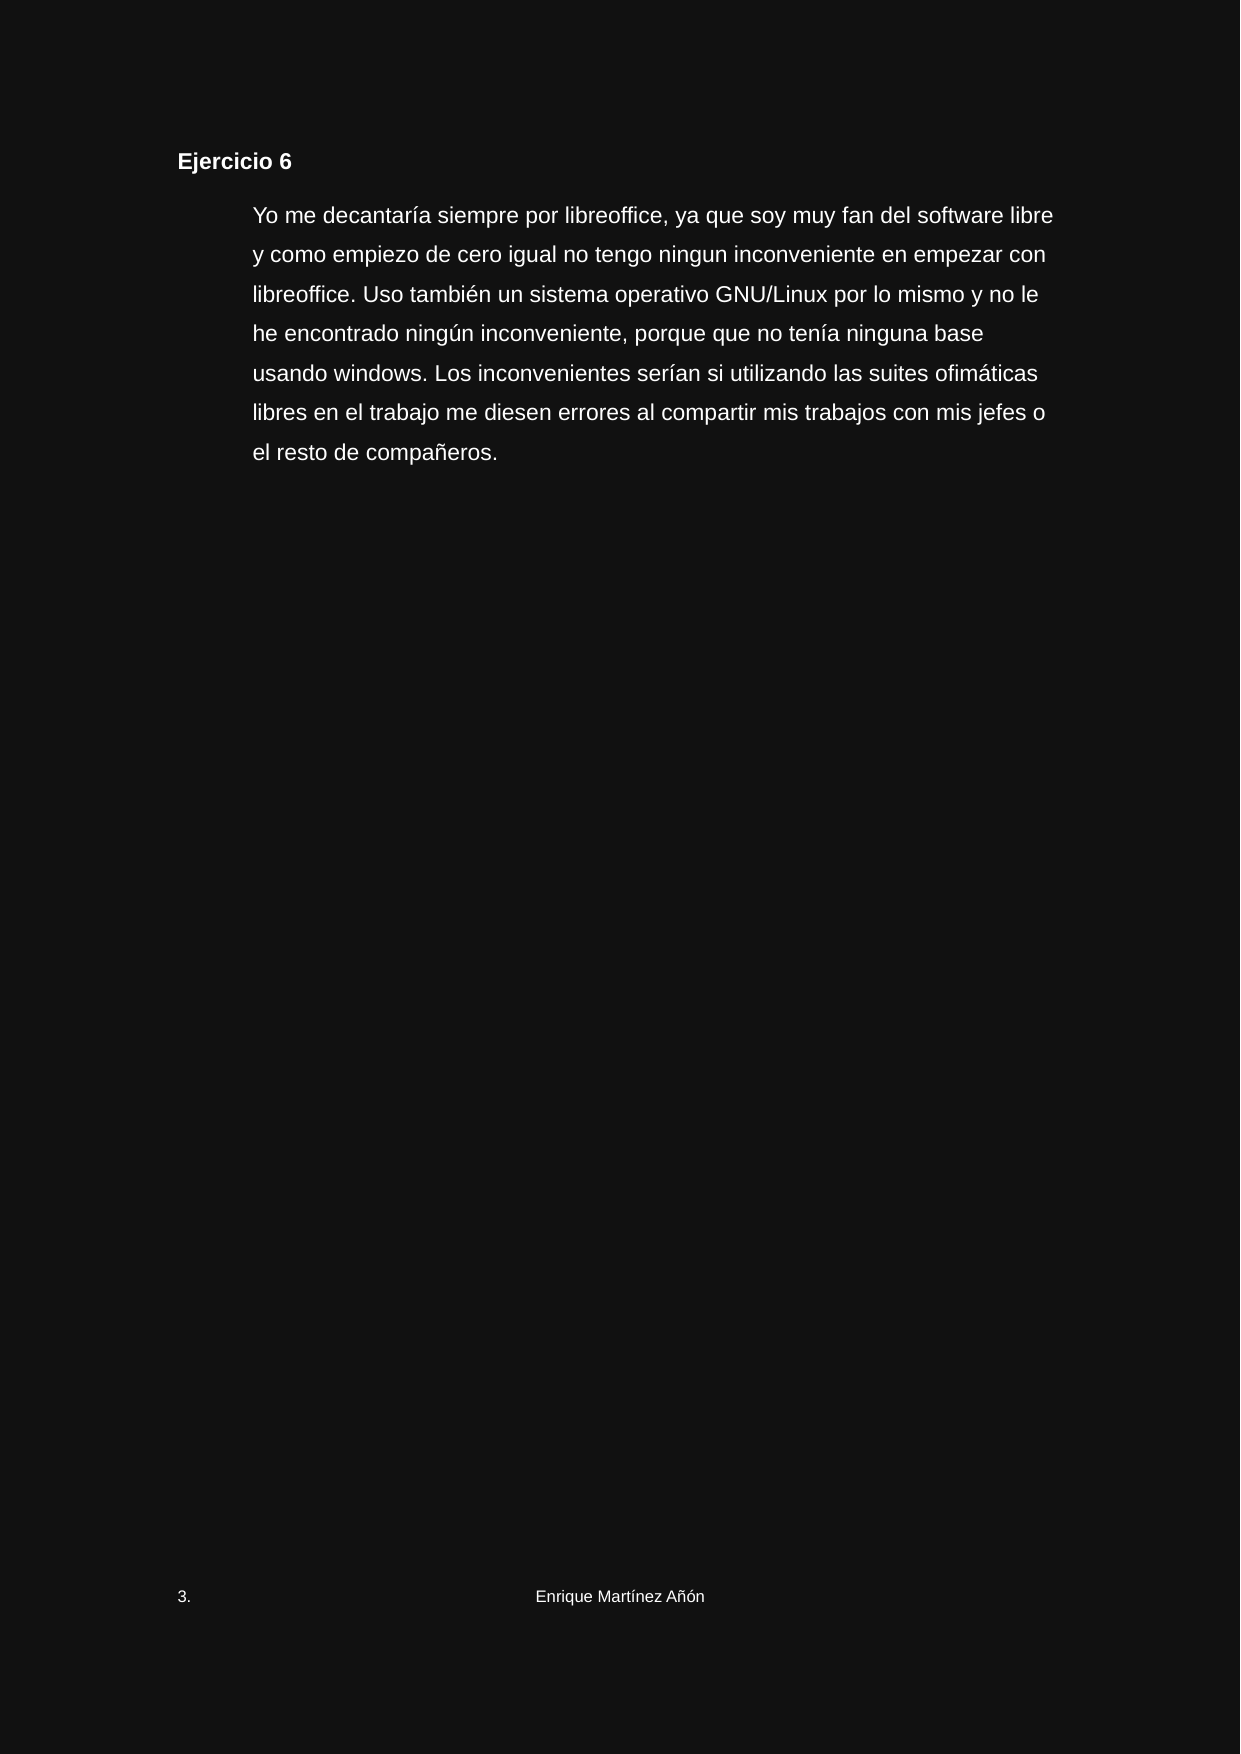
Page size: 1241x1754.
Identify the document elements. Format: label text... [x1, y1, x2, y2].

text Ejercicio 6 [177, 148, 1063, 174]
list Yo me decantaría siempre por libreoffice, ya que soy muy fan del software libre y como empiezo de cero igual no tengo ningun inconveniente en empezar con libreoffice. Uso también un sistema operativo GNU/Linux por lo mismo y no le he encontrado ningún inconveniente, porque que no tenía ninguna base usando windows. Los inconvenientes serían si utilizando las suites ofimáticas libres en el trabajo me diesen errores al compartir mis trabajos con mis jefes o el resto de compañeros. [215, 202, 1063, 465]
